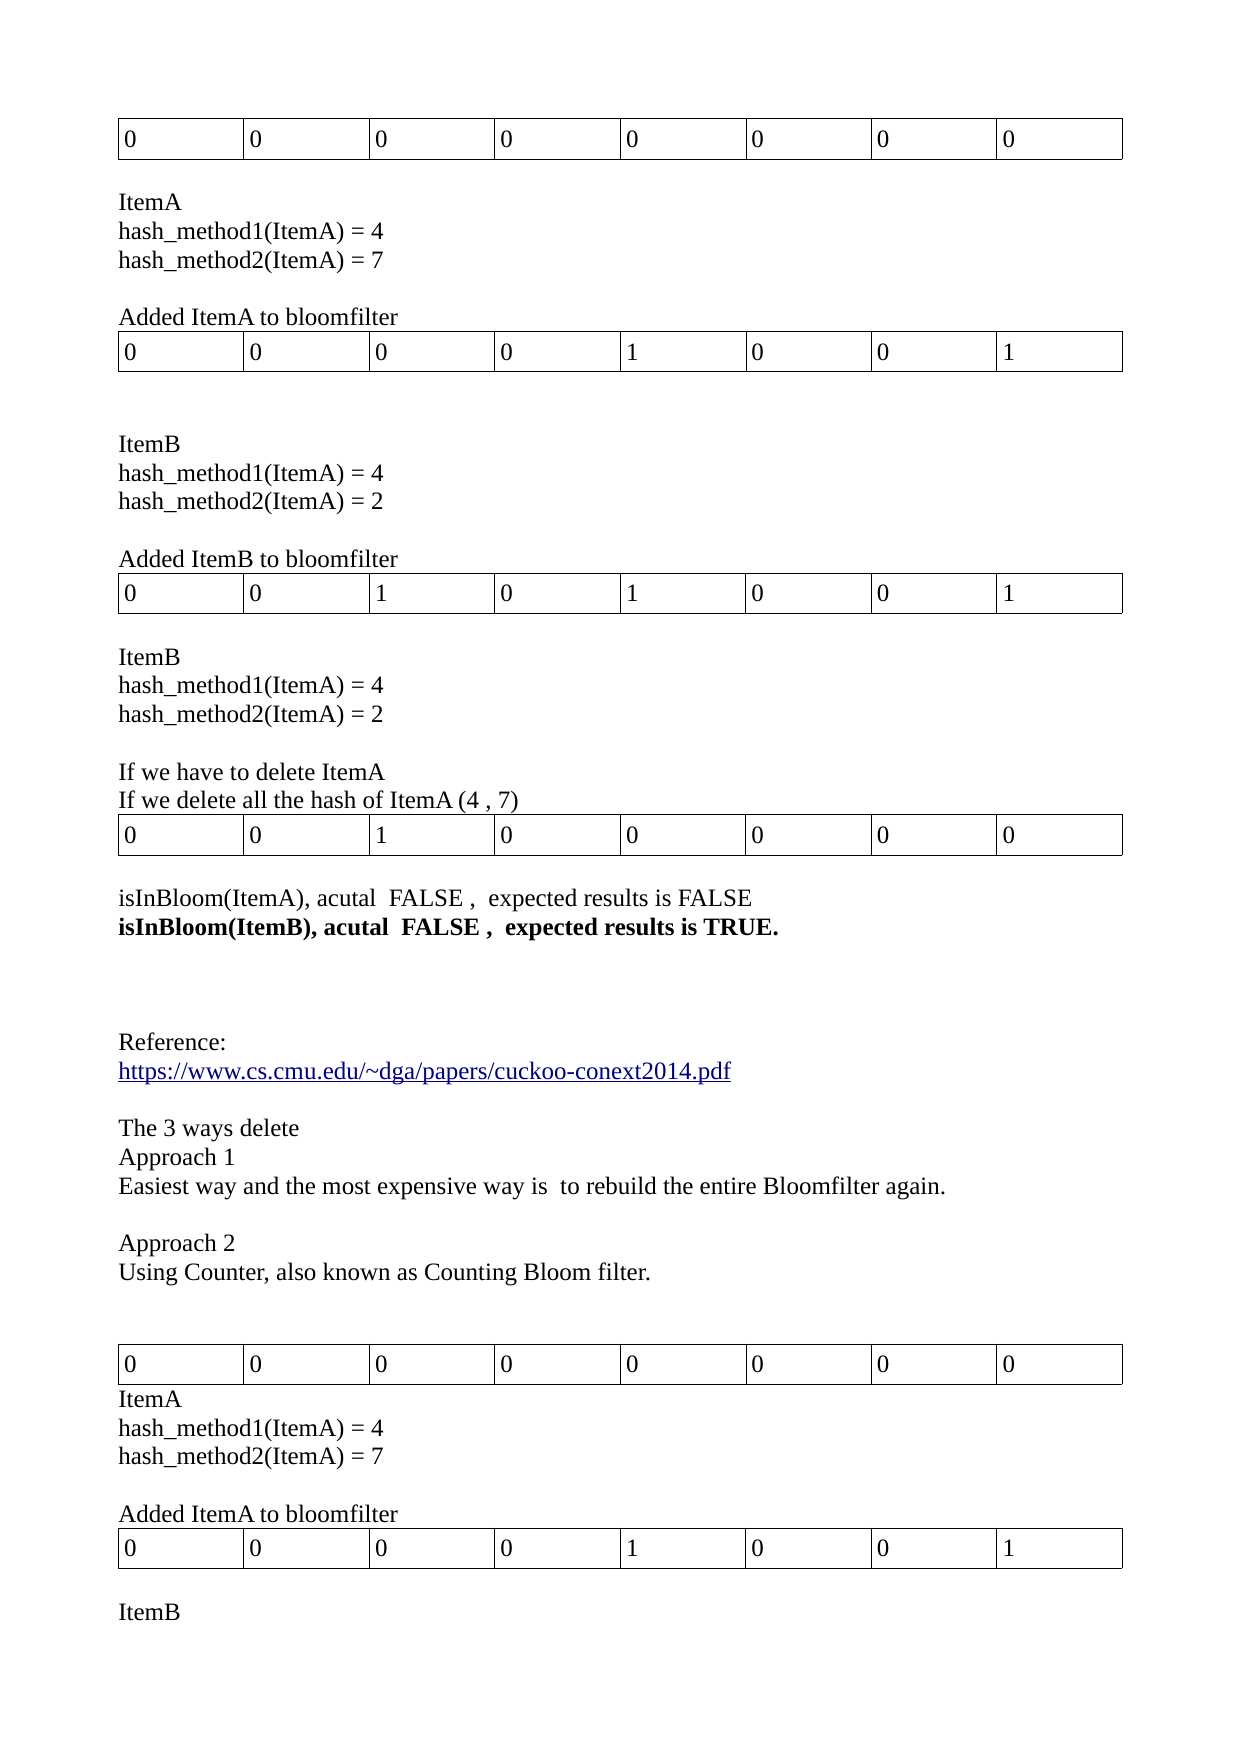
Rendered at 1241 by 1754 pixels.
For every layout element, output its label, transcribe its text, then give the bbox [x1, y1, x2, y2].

table_header 0 [119, 1529, 243, 1568]
table_header 0 [746, 574, 871, 613]
text hash_method1(ItemA) = 4 [118, 458, 1122, 486]
table_header 0 [244, 574, 369, 613]
table_header 0 [495, 119, 620, 158]
text Added ItemB to bloomfilter [118, 544, 1122, 573]
table_header 0 [621, 815, 745, 855]
text Added ItemA to bloomfilter [118, 302, 1122, 331]
text ItemB [118, 1597, 1122, 1626]
table_header 1 [997, 332, 1122, 371]
text hash_method2(ItemA) = 7 [118, 1441, 1122, 1470]
table_header 0 [872, 332, 996, 371]
table_header 0 [244, 119, 369, 158]
text ItemA [118, 187, 1122, 216]
text hash_method2(ItemA) = 7 [118, 245, 1122, 273]
table_header 0 [746, 1529, 871, 1568]
text ItemB [118, 429, 1122, 458]
text hash_method2(ItemA) = 2 [118, 486, 1122, 515]
table_header 0 [119, 332, 243, 371]
table_header 0 [746, 815, 871, 855]
table_header 0 [370, 332, 494, 371]
table_header 0 [370, 1529, 494, 1568]
table_header 0 [872, 815, 996, 855]
table_header 0 [119, 119, 243, 158]
text If we have to delete ItemA [118, 757, 1122, 786]
table_header 0 [370, 1345, 494, 1384]
table_header 0 [495, 815, 620, 855]
table_header 0 [872, 1345, 996, 1384]
table_header 1 [621, 332, 746, 371]
table_header 0 [495, 332, 620, 371]
table_header 0 [872, 1529, 996, 1568]
table_header 1 [621, 574, 745, 613]
table_header 1 [370, 574, 494, 613]
text hash_method2(ItemA) = 2 [118, 699, 1122, 728]
text If we delete all the hash of ItemA (4 , 7) [118, 786, 1122, 814]
text The 3 ways delete [118, 1113, 1122, 1142]
text Reference: [118, 1027, 1122, 1056]
table_header 0 [621, 1345, 746, 1384]
text Added ItemA to bloomfilter [118, 1499, 1122, 1528]
table_header 0 [244, 815, 369, 855]
text isInBloom(ItemA), acutal FALSE , expected results is FALSE [118, 883, 1122, 912]
text ItemB [118, 642, 1122, 671]
text hash_method1(ItemA) = 4 [118, 1413, 1122, 1441]
text Using Counter, also known as Counting Bloom filter. [118, 1257, 1122, 1286]
text Approach 2 [118, 1228, 1122, 1257]
table_header 0 [244, 332, 369, 371]
table_header 0 [244, 1529, 369, 1568]
table_header 0 [872, 574, 996, 613]
table_header 1 [370, 815, 494, 855]
text hash_method1(ItemA) = 4 [118, 671, 1122, 699]
text ItemA [118, 1385, 1122, 1413]
table_header 0 [119, 574, 243, 613]
table_header 0 [747, 119, 871, 158]
text hash_method1(ItemA) = 4 [118, 216, 1122, 245]
table_header 0 [747, 332, 871, 371]
table_header 1 [997, 1529, 1122, 1568]
text https://www.cs.cmu.edu/~dga/papers/cuckoo-conext2014.pdf [118, 1056, 1122, 1085]
table_header 0 [997, 1345, 1122, 1384]
table_header 0 [621, 119, 746, 158]
table_header 1 [621, 1529, 745, 1568]
text Easiest way and the most expensive way is to rebuild the entire Bloomfilter again. [118, 1171, 1122, 1200]
table_header 0 [495, 574, 620, 613]
table_header 0 [495, 1529, 620, 1568]
table_header 0 [997, 119, 1122, 158]
text Approach 1 [118, 1142, 1122, 1171]
table_header 0 [747, 1345, 871, 1384]
table_header 0 [495, 1345, 620, 1384]
table_header 0 [119, 815, 243, 855]
table_header 0 [370, 119, 494, 158]
table_header 1 [997, 574, 1122, 613]
table_header 0 [244, 1345, 369, 1384]
text isInBloom(ItemB), acutal FALSE , expected results is TRUE. [118, 912, 1122, 941]
table_header 0 [997, 815, 1122, 855]
table_header 0 [119, 1345, 243, 1384]
table_header 0 [872, 119, 996, 158]
